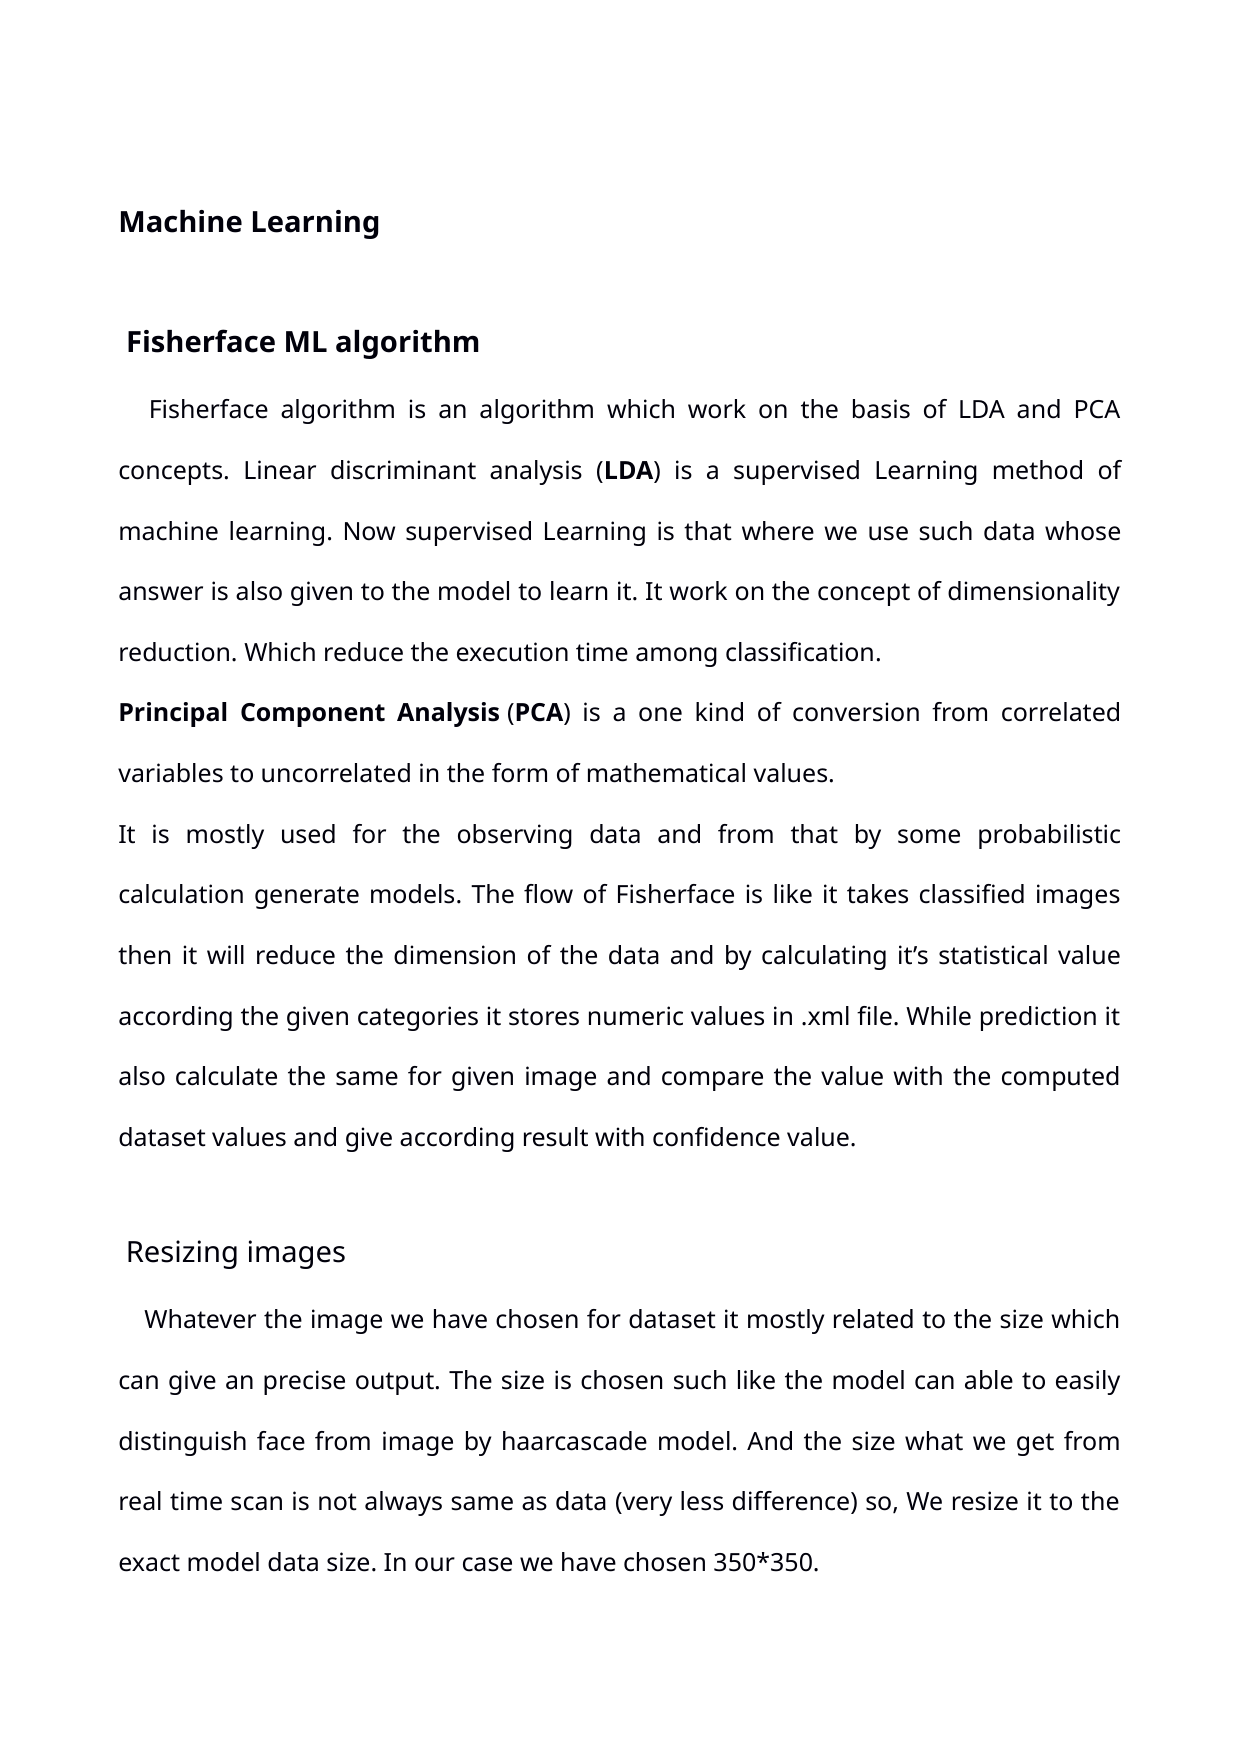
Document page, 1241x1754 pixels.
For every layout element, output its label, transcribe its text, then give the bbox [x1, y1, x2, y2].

text Fisherface algorithm is an algorithm which work on the basis of LDA and PCA concepts. Linear discriminant analysis (LDA) is a supervised Learning method of machine learning. Now supervised Learning is that where we use such data whose answer is also given to the model to learn it. It work on the concept of dimensionality reduction. Which reduce the execution time among classification. [118, 392, 1122, 668]
text Resizing images [118, 1231, 1122, 1271]
text It is mostly used for the observing data and from that by some probabilistic calculation generate models. The flow of Fisherface is like it takes classified images then it will reduce the dimension of the data and by calculating it’s statistical value according the given categories it stores numeric values in .xml file. While prediction it also calculate the same for given image and compare the value with the computed dataset values and give according result with confidence value. [118, 816, 1122, 1153]
text Whatever the image we have chosen for dataset it mostly related to the size which can give an precise output. The size is chosen such like the model can able to easily distinguish face from image by haarcascade model. And the size what we get from real time scan is not always same as data (very less difference) so, We resize it to the exact model data size. In our case we have chosen 350*350. [118, 1302, 1122, 1578]
text Machine Learning [118, 202, 1122, 241]
text Principal Component Analysis (PCA) is a one kind of conversion from correlated variables to uncorrelated in the form of mathematical values. [118, 695, 1122, 790]
text Fisherface ML algorithm [118, 321, 1122, 361]
